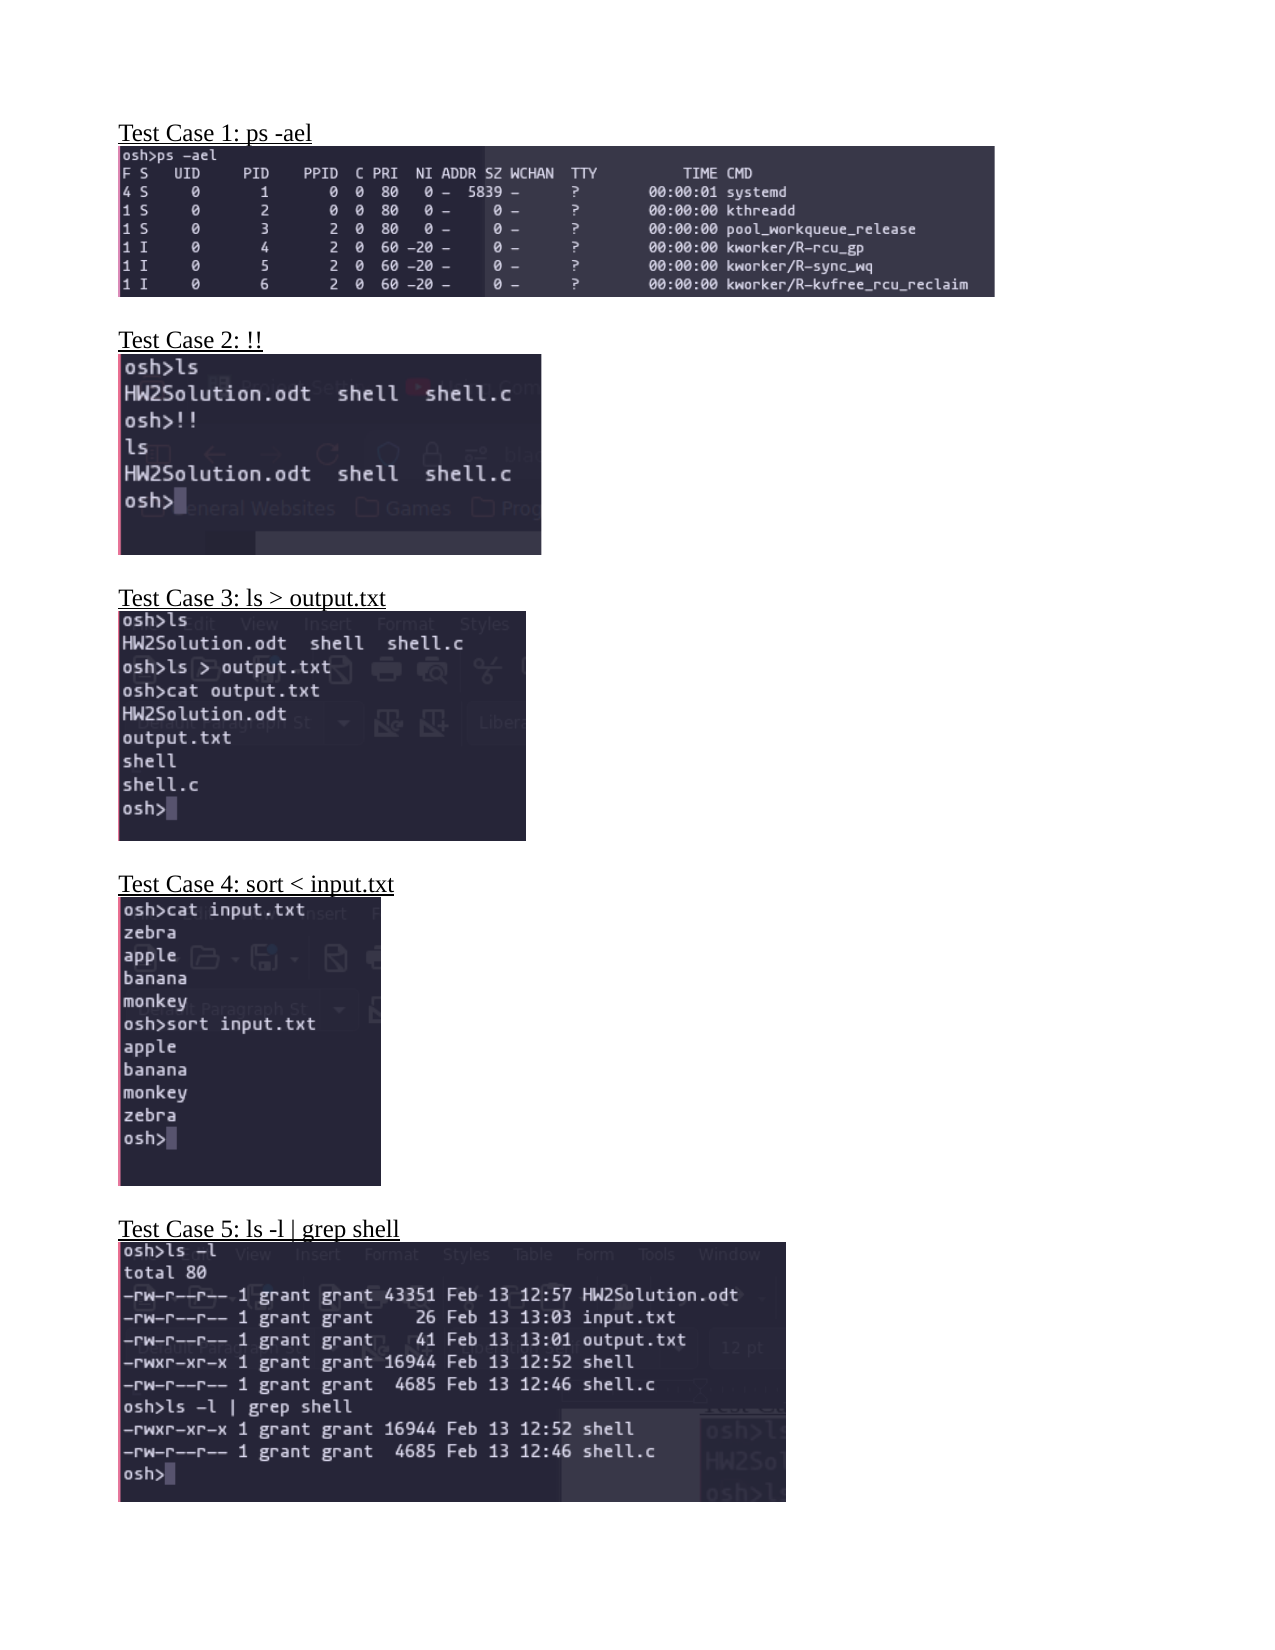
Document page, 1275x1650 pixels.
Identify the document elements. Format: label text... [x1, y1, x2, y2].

picture [118, 146, 995, 297]
picture [118, 611, 526, 841]
text Test Case 4: sort < input.txt [118, 612, 1157, 898]
text Test Case 3: ls > output.txt [118, 354, 1157, 612]
text Test Case 1: ps -ael [118, 118, 1157, 147]
picture [118, 1242, 786, 1502]
text Test Case 5: ls -l | grep shell [118, 1214, 1157, 1243]
text Test Case 2: !! [118, 147, 1157, 354]
picture [118, 897, 381, 1186]
picture [118, 354, 542, 555]
